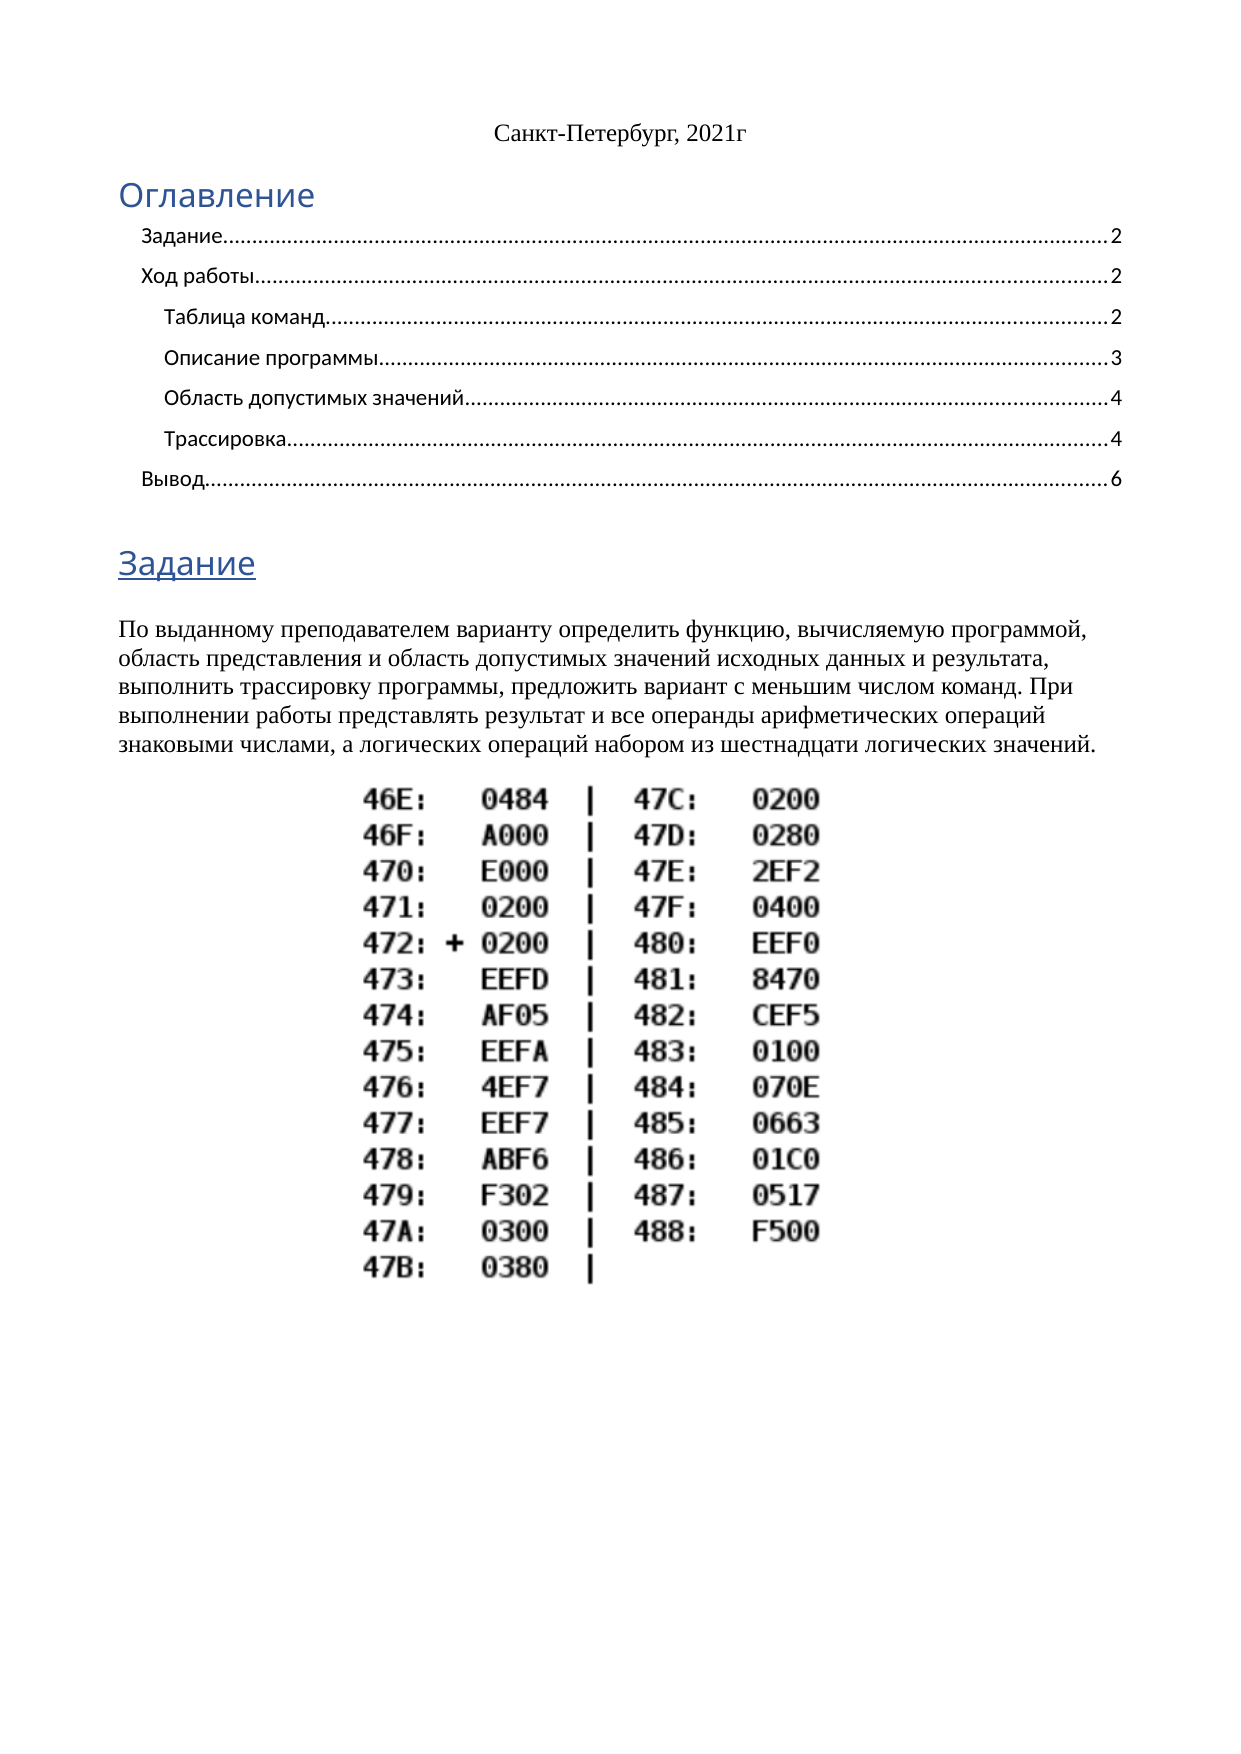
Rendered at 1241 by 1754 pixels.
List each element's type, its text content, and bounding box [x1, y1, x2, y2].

text Таблица команд 2 [164, 302, 1122, 330]
picture [347, 773, 894, 1295]
text Трассировка 4 [164, 424, 1122, 452]
subtitle Задание [118, 540, 1122, 585]
text Описание программы 3 [164, 343, 1122, 371]
subtitle Оглавление [118, 172, 1122, 217]
text Ход работы 2 [141, 261, 1122, 289]
text Санкт-Петербург, 2021г [118, 118, 1122, 147]
text Вывод 6 [141, 464, 1122, 493]
text Область допустимых значений 4 [164, 383, 1122, 411]
text Задание 2 [141, 221, 1122, 249]
text По выданному преподавателем варианту определить функцию, вычисляемую программой, область представления и область допустимых значений исходных данных и результата, выполнить трассировку программы, предложить вариант с меньшим числом команд. При выполнении работы представлять результат и все операнды арифметических операций знаковыми числами, а логических операций набором из шестнадцати логических значений. [118, 614, 1122, 758]
